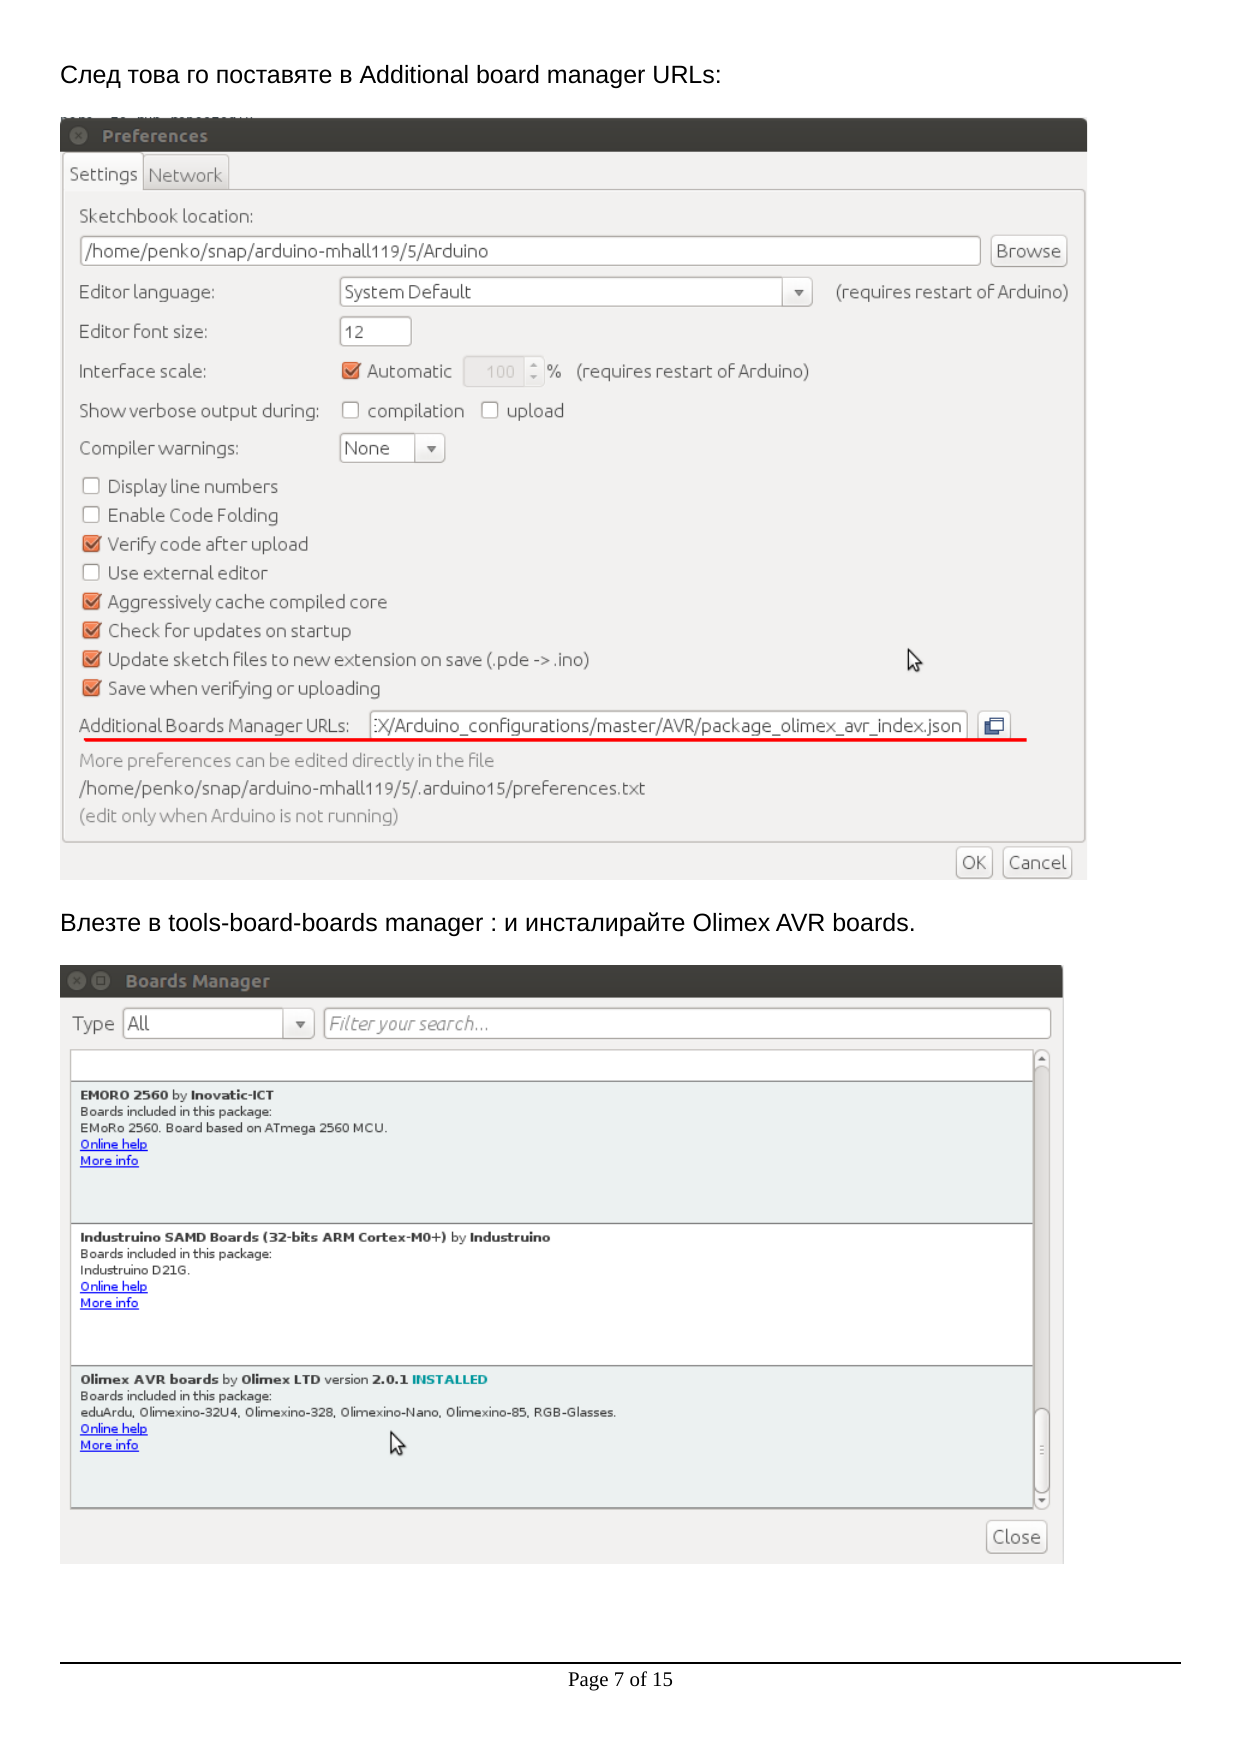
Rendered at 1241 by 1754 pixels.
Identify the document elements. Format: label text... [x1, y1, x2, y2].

picture [60, 965, 1064, 1564]
picture [60, 117, 1088, 880]
text Влезте в tools-board-boards manager : и инсталирайте Olimex AVR boards. [60, 908, 1181, 937]
text След това го поставяте в Additional board manager URLs: [60, 60, 1181, 89]
